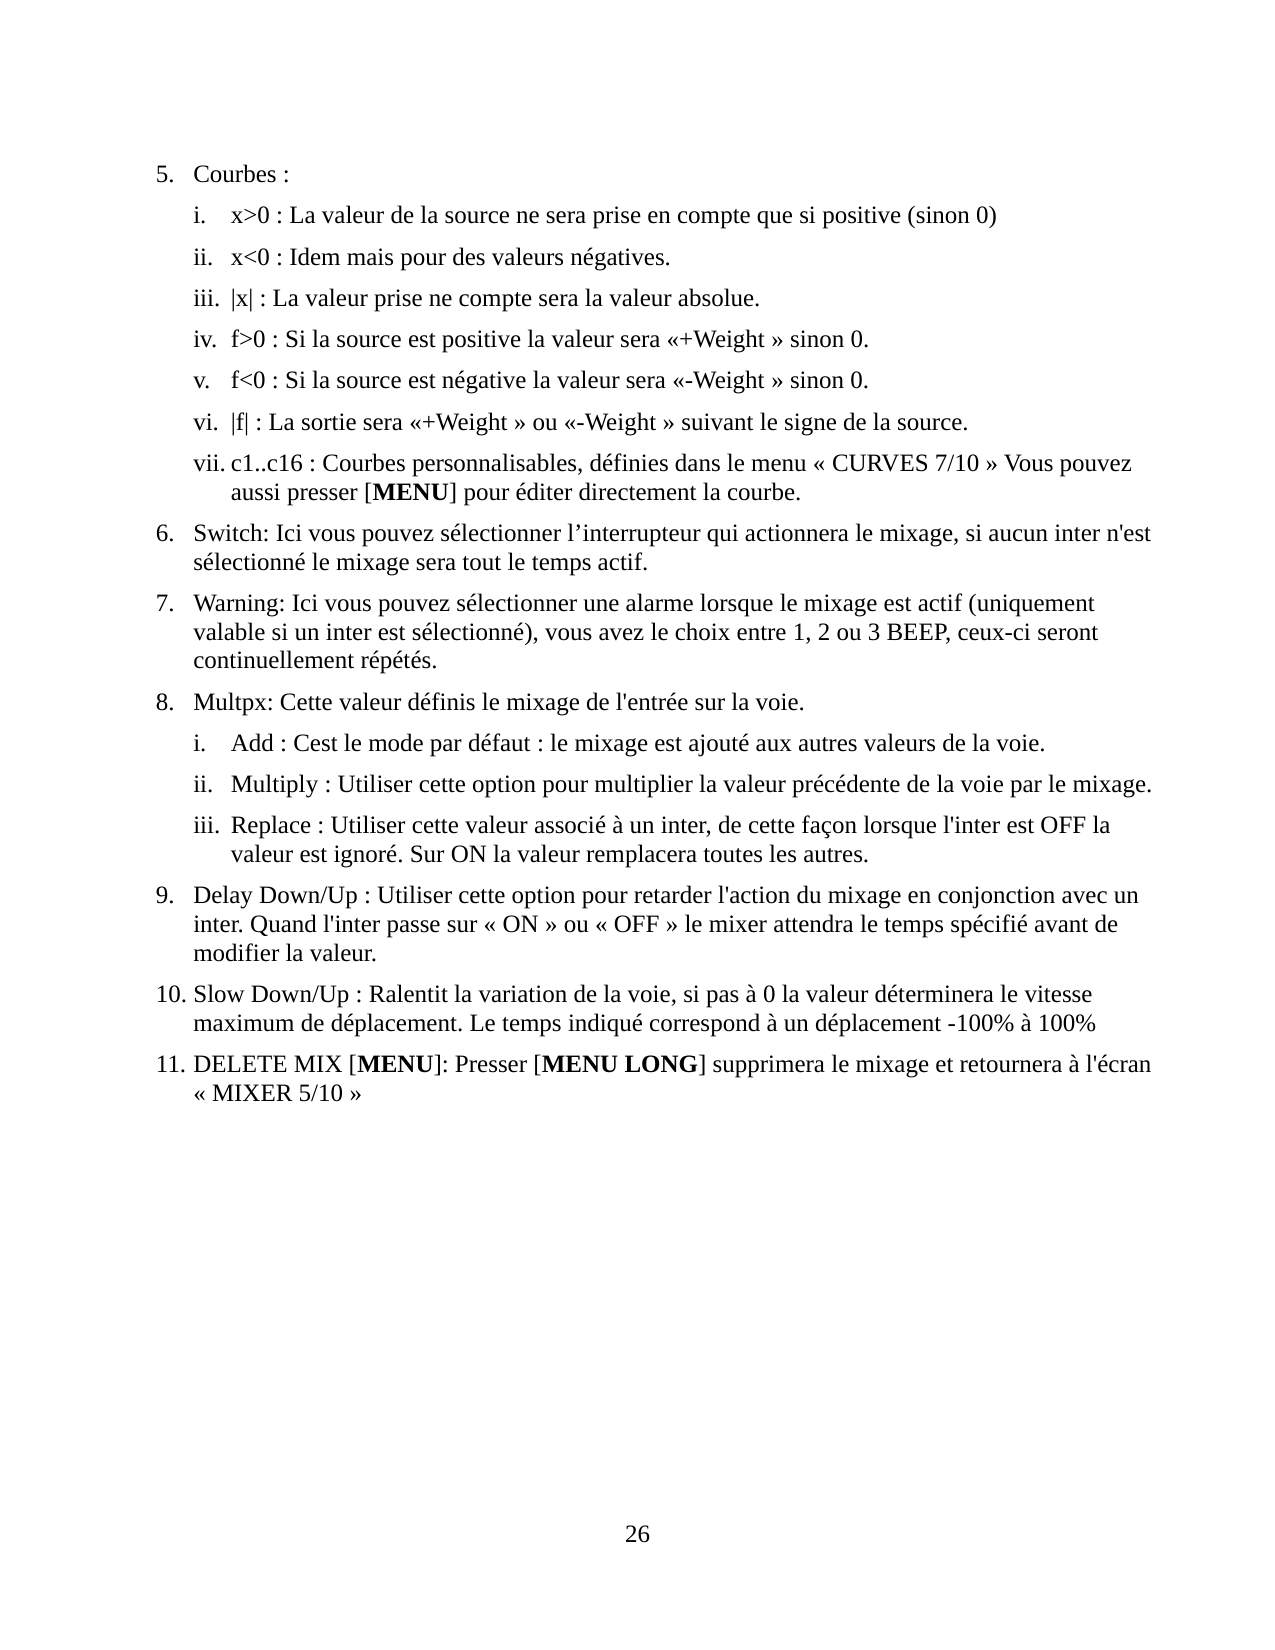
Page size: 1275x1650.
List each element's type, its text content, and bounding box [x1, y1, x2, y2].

list Slow Down/Up : Ralentit la variation de la voie, si pas à 0 la valeur déterminera le vitesse maximum de déplacement. Le temps indiqué correspond à un déplacement -100% à 100% [156, 979, 1157, 1037]
list x<0 : Idem mais pour des valeurs négatives. [193, 242, 1157, 271]
list c1..c16 : Courbes personnalisables, définies dans le menu « CURVES 7/10 » Vous pouvez aussi presser [MENU] pour éditer directement la courbe. [193, 448, 1157, 506]
list Switch: Ici vous pouvez sélectionner l’interrupteur qui actionnera le mixage, si aucun inter n'est sélectionné le mixage sera tout le temps actif. [156, 518, 1157, 576]
list Warning: Ici vous pouvez sélectionner une alarme lorsque le mixage est actif (uniquement valable si un inter est sélectionné), vous avez le choix entre 1, 2 ou 3 BEEP, ceux-ci seront continuellement répétés. [156, 588, 1157, 674]
list f>0 : Si la source est positive la valeur sera «+Weight » sinon 0. [193, 324, 1157, 353]
list |f| : La sortie sera «+Weight » ou «-Weight » suivant le signe de la source. [193, 407, 1157, 436]
list Replace : Utiliser cette valeur associé à un inter, de cette façon lorsque l'inter est OFF la valeur est ignoré. Sur ON la valeur remplacera toutes les autres. [193, 811, 1157, 868]
list Add : Cest le mode par défaut : le mixage est ajouté aux autres valeurs de la voie. [193, 728, 1157, 757]
list f<0 : Si la source est négative la valeur sera «-Weight » sinon 0. [193, 366, 1157, 394]
list x>0 : La valeur de la source ne sera prise en compte que si positive (sinon 0) [193, 201, 1157, 229]
list DELETE MIX [MENU]: Presser [MENU LONG] supprimera le mixage et retournera à l'écran « MIXER 5/10 » [156, 1049, 1157, 1107]
list |x| : La valeur prise ne compte sera la valeur absolue. [193, 283, 1157, 312]
list Delay Down/Up : Utiliser cette option pour retarder l'action du mixage en conjonction avec un inter. Quand l'inter passe sur « ON » ou « OFF » le mixer attendra le temps spécifié avant de modifier la valeur. [156, 881, 1157, 967]
list Multpx: Cette valeur définis le mixage de l'entrée sur la voie. [156, 687, 1157, 716]
list Multiply : Utiliser cette option pour multiplier la valeur précédente de la voie par le mixage. [193, 769, 1157, 798]
list Courbes : [156, 159, 1157, 188]
